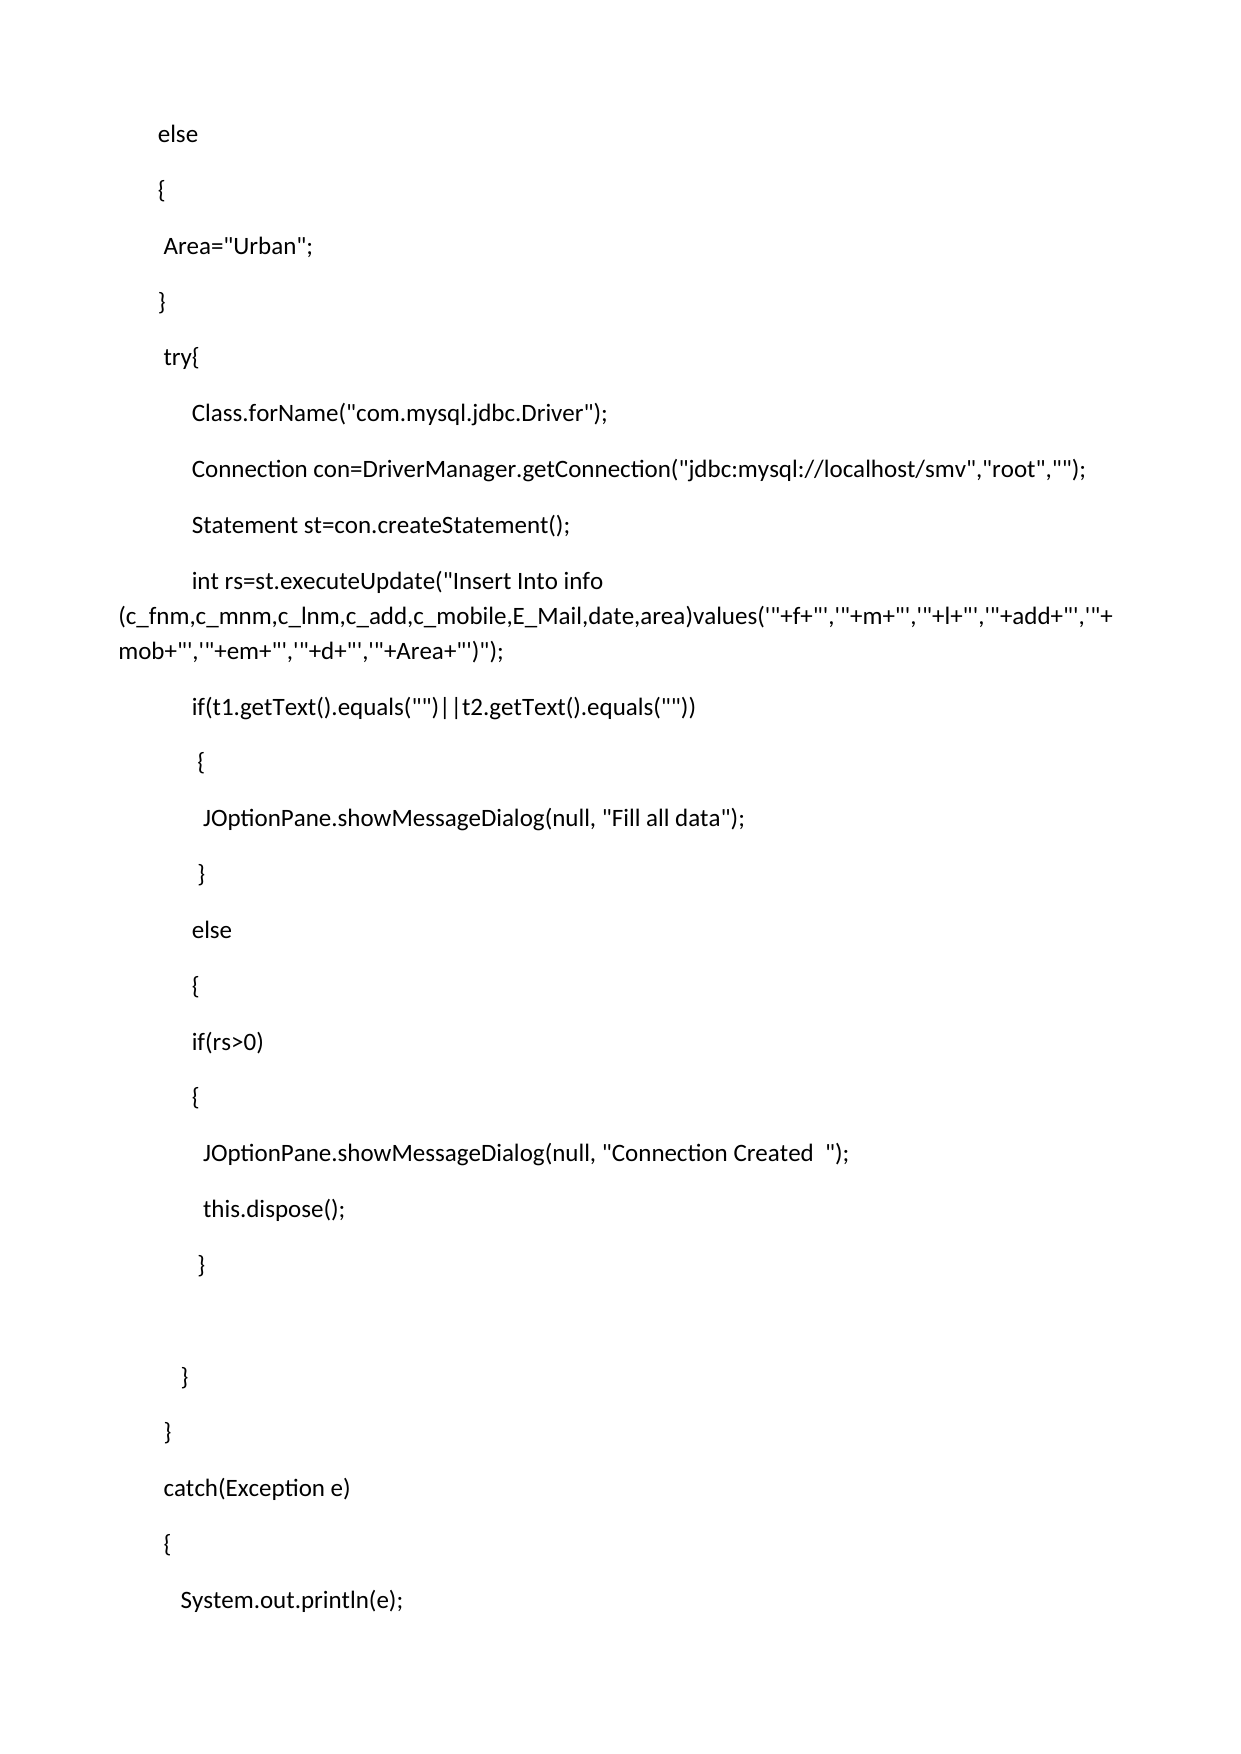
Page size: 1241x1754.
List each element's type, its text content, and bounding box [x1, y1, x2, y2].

text { [118, 1528, 1122, 1559]
text } [118, 1249, 1122, 1279]
text Class.forName("com.mysql.jdbc.Driver"); [118, 397, 1122, 428]
text Connection con=DriverManager.getConnection("jdbc:mysql://localhost/smv","root",""); [118, 453, 1122, 484]
text else [118, 118, 1122, 149]
text Area="Urban"; [118, 230, 1122, 260]
text try{ [118, 341, 1122, 372]
text else [118, 914, 1122, 944]
text } [118, 1361, 1122, 1391]
text { [118, 1081, 1122, 1112]
text if(rs>0) [118, 1026, 1122, 1056]
text { [118, 746, 1122, 777]
text } [118, 1416, 1122, 1447]
text } [118, 286, 1122, 316]
text Statement st=con.createStatement(); [118, 509, 1122, 539]
text JOptionPane.showMessageDialog(null, "Fill all data"); [118, 802, 1122, 833]
text { [118, 970, 1122, 1000]
text if(t1.getText().equals("")||t2.getText().equals("")) [118, 691, 1122, 721]
text int rs=st.executeUpdate("Insert Into info (c_fnm,c_mnm,c_lnm,c_add,c_mobile,E_Mail,date,area)values('"+f+"','"+m+"','"+l+"','"+add+"','"+mob+"','"+em+"','"+d+"','"+Area+"')"); [118, 565, 1122, 665]
text System.out.println(e); [118, 1584, 1122, 1614]
text this.dispose(); [118, 1193, 1122, 1224]
text catch(Exception e) [118, 1472, 1122, 1503]
text { [118, 174, 1122, 204]
text } [118, 858, 1122, 889]
text JOptionPane.showMessageDialog(null, "Connection Created "); [118, 1137, 1122, 1168]
